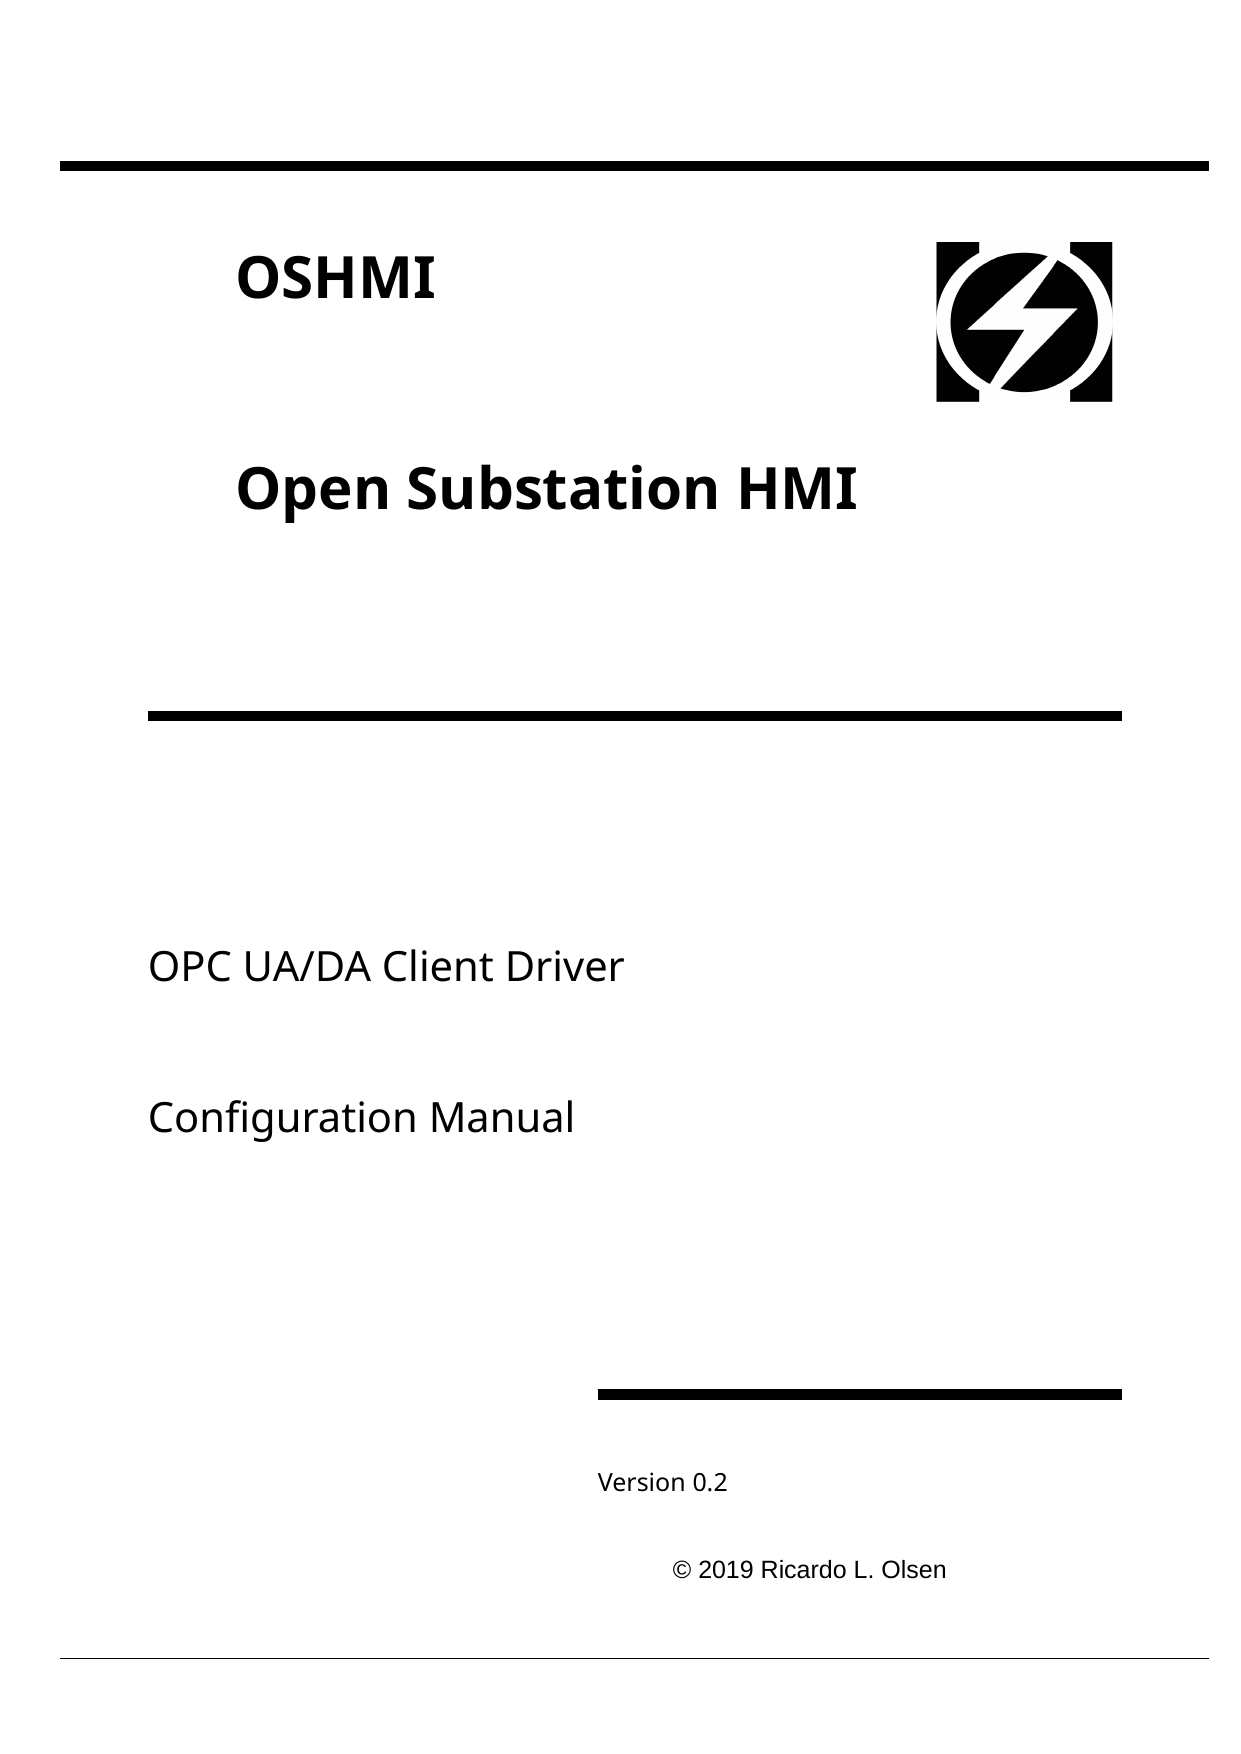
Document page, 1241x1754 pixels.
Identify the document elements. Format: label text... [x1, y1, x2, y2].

text © 2019 Ricardo L. Olsen [673, 1555, 1122, 1584]
text OPC UA/DA Client Driver [148, 862, 1122, 993]
text Version 0.2 [598, 1400, 1122, 1498]
picture [936, 242, 1113, 402]
text OSHMI Open Substation HMI [60, 171, 1209, 527]
text Configuration Manual [148, 1012, 1122, 1144]
